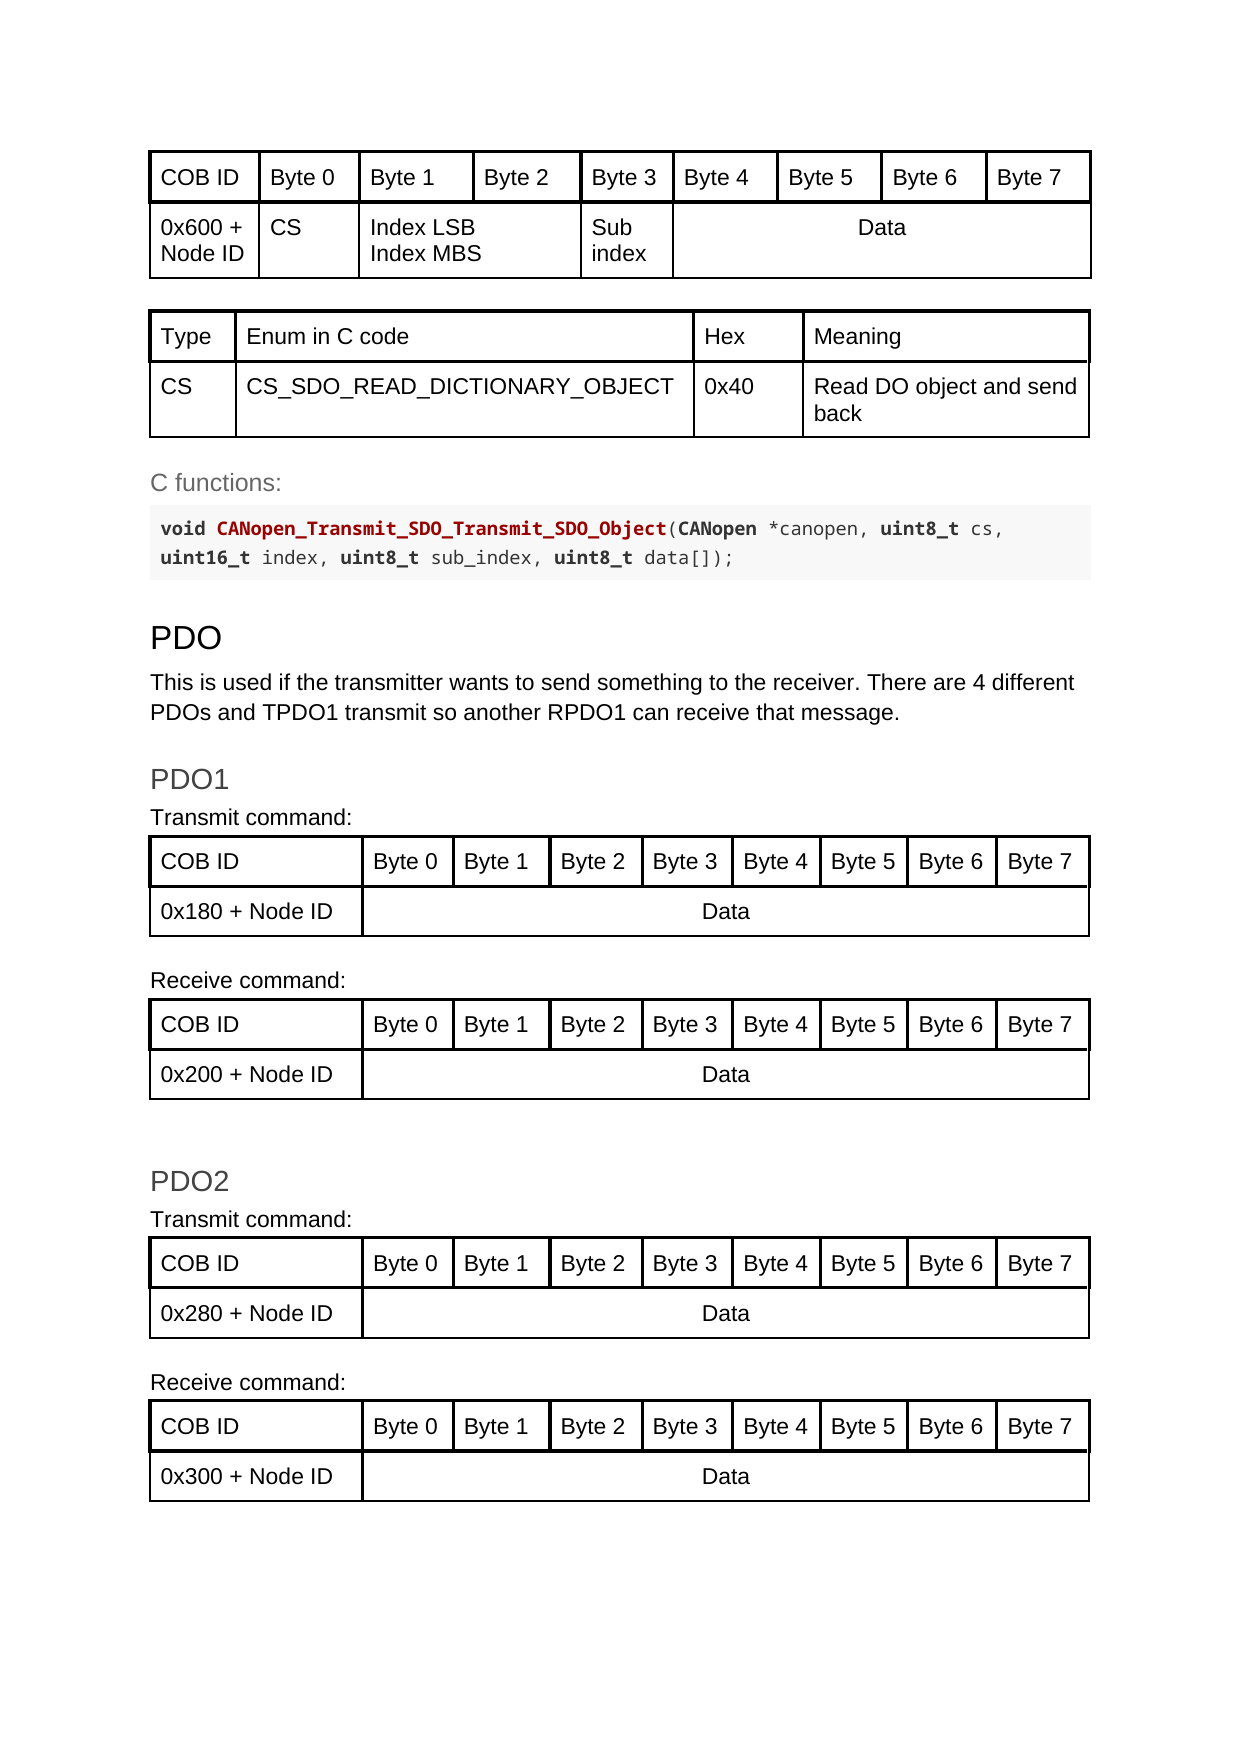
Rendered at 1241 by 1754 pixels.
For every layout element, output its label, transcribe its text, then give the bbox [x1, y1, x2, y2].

table_header Byte 1 [455, 1402, 548, 1449]
table_header Byte 2 [475, 153, 579, 200]
table_header Type [152, 313, 234, 359]
table_header COB ID [152, 1402, 361, 1449]
table_cell 0x200 + Node ID [151, 1051, 361, 1098]
table_header Byte 2 [552, 1001, 641, 1048]
table_header Byte 0 [364, 1402, 452, 1449]
subtitle PDO [150, 618, 1090, 656]
table_header Byte 1 [455, 838, 548, 885]
table_cell Data [364, 1449, 1088, 1500]
table_header Byte 5 [822, 1402, 906, 1449]
table_header Byte 0 [261, 153, 358, 200]
table_cell CS [151, 363, 235, 436]
table_header Byte 5 [779, 153, 880, 200]
table_header Byte 1 [455, 1239, 548, 1286]
table_header Byte 2 [552, 838, 641, 885]
table_header Byte 4 [734, 1402, 819, 1449]
table_header Byte 1 [361, 153, 472, 200]
text This is used if the transmitter wants to send something to the receiver. There are 4 different PDOs and TPDO1 transmit so another RPDO1 can receive that message. [150, 669, 1090, 725]
table_cell Data [364, 1286, 1088, 1337]
table_cell 0x280 + Node ID [151, 1289, 361, 1337]
subtitle PDO2 [150, 1164, 1090, 1197]
table_cell Data [364, 885, 1088, 935]
table_header Byte 0 [364, 1001, 452, 1048]
table_header Byte 6 [909, 1239, 995, 1286]
table_cell Sub index [582, 204, 672, 277]
table_header Byte 5 [822, 1001, 906, 1048]
table_header Byte 3 [644, 838, 731, 885]
table_header Byte 2 [552, 1402, 641, 1449]
table_header Byte 6 [909, 1402, 995, 1449]
table_cell 0x40 [695, 363, 802, 436]
text Receive command: [150, 967, 1090, 994]
table_header Byte 4 [734, 838, 819, 885]
table_header Hex [695, 313, 802, 359]
table_header Byte 6 [909, 1001, 995, 1048]
table_header COB ID [152, 838, 361, 885]
subtitle C functions: [150, 467, 1090, 496]
table_header Byte 2 [552, 1239, 641, 1286]
table_cell Read DO object and send back [804, 360, 1088, 436]
table_header Enum in C code [237, 313, 692, 359]
table_header Byte 6 [883, 153, 985, 200]
table_header Byte 4 [734, 1001, 819, 1048]
table_header COB ID [152, 1239, 361, 1286]
table_header COB ID [152, 1001, 361, 1048]
table_header Byte 3 [644, 1001, 731, 1048]
table_header Byte 5 [822, 838, 906, 885]
table_header Byte 3 [583, 153, 672, 200]
table_header Byte 3 [644, 1239, 731, 1286]
text Transmit command: [150, 804, 1090, 831]
table_header Byte 1 [455, 1001, 548, 1048]
table_cell 0x300 + Node ID [151, 1453, 361, 1500]
table_cell Data [364, 1048, 1088, 1098]
table_cell CS [260, 204, 358, 277]
table_header Byte 7 [998, 838, 1088, 885]
text Transmit command: [150, 1206, 1090, 1232]
table_header Byte 7 [998, 1001, 1088, 1048]
table_header Meaning [805, 313, 1088, 359]
table_header Byte 4 [734, 1239, 819, 1286]
table_cell Index LSB Index MBS [360, 204, 580, 277]
table_header COB ID [152, 153, 258, 200]
table_header Byte 7 [998, 1402, 1088, 1449]
table_cell 0x600 + Node ID [151, 204, 258, 277]
table_header Byte 3 [644, 1402, 731, 1449]
table_header Byte 5 [822, 1239, 906, 1286]
table_header Byte 0 [364, 1239, 452, 1286]
table_header Byte 7 [988, 153, 1089, 200]
subtitle PDO1 [150, 762, 1090, 796]
table_header Byte 6 [909, 838, 995, 885]
table_cell Data [674, 204, 1090, 277]
table_header Byte 4 [675, 153, 776, 200]
text Receive command: [150, 1369, 1090, 1395]
table_header Byte 7 [998, 1239, 1088, 1286]
table_cell 0x180 + Node ID [151, 888, 361, 935]
table_header Byte 0 [364, 838, 452, 885]
table_cell CS_SDO_READ_DICTIONARY_OBJECT [237, 363, 693, 436]
table_header void CANopen_Transmit_SDO_Transmit_SDO_Object(CANopen *canopen, uint8_t cs, uint16_t index, uint8_t sub_index, uint8_t data[]); [150, 505, 1091, 580]
